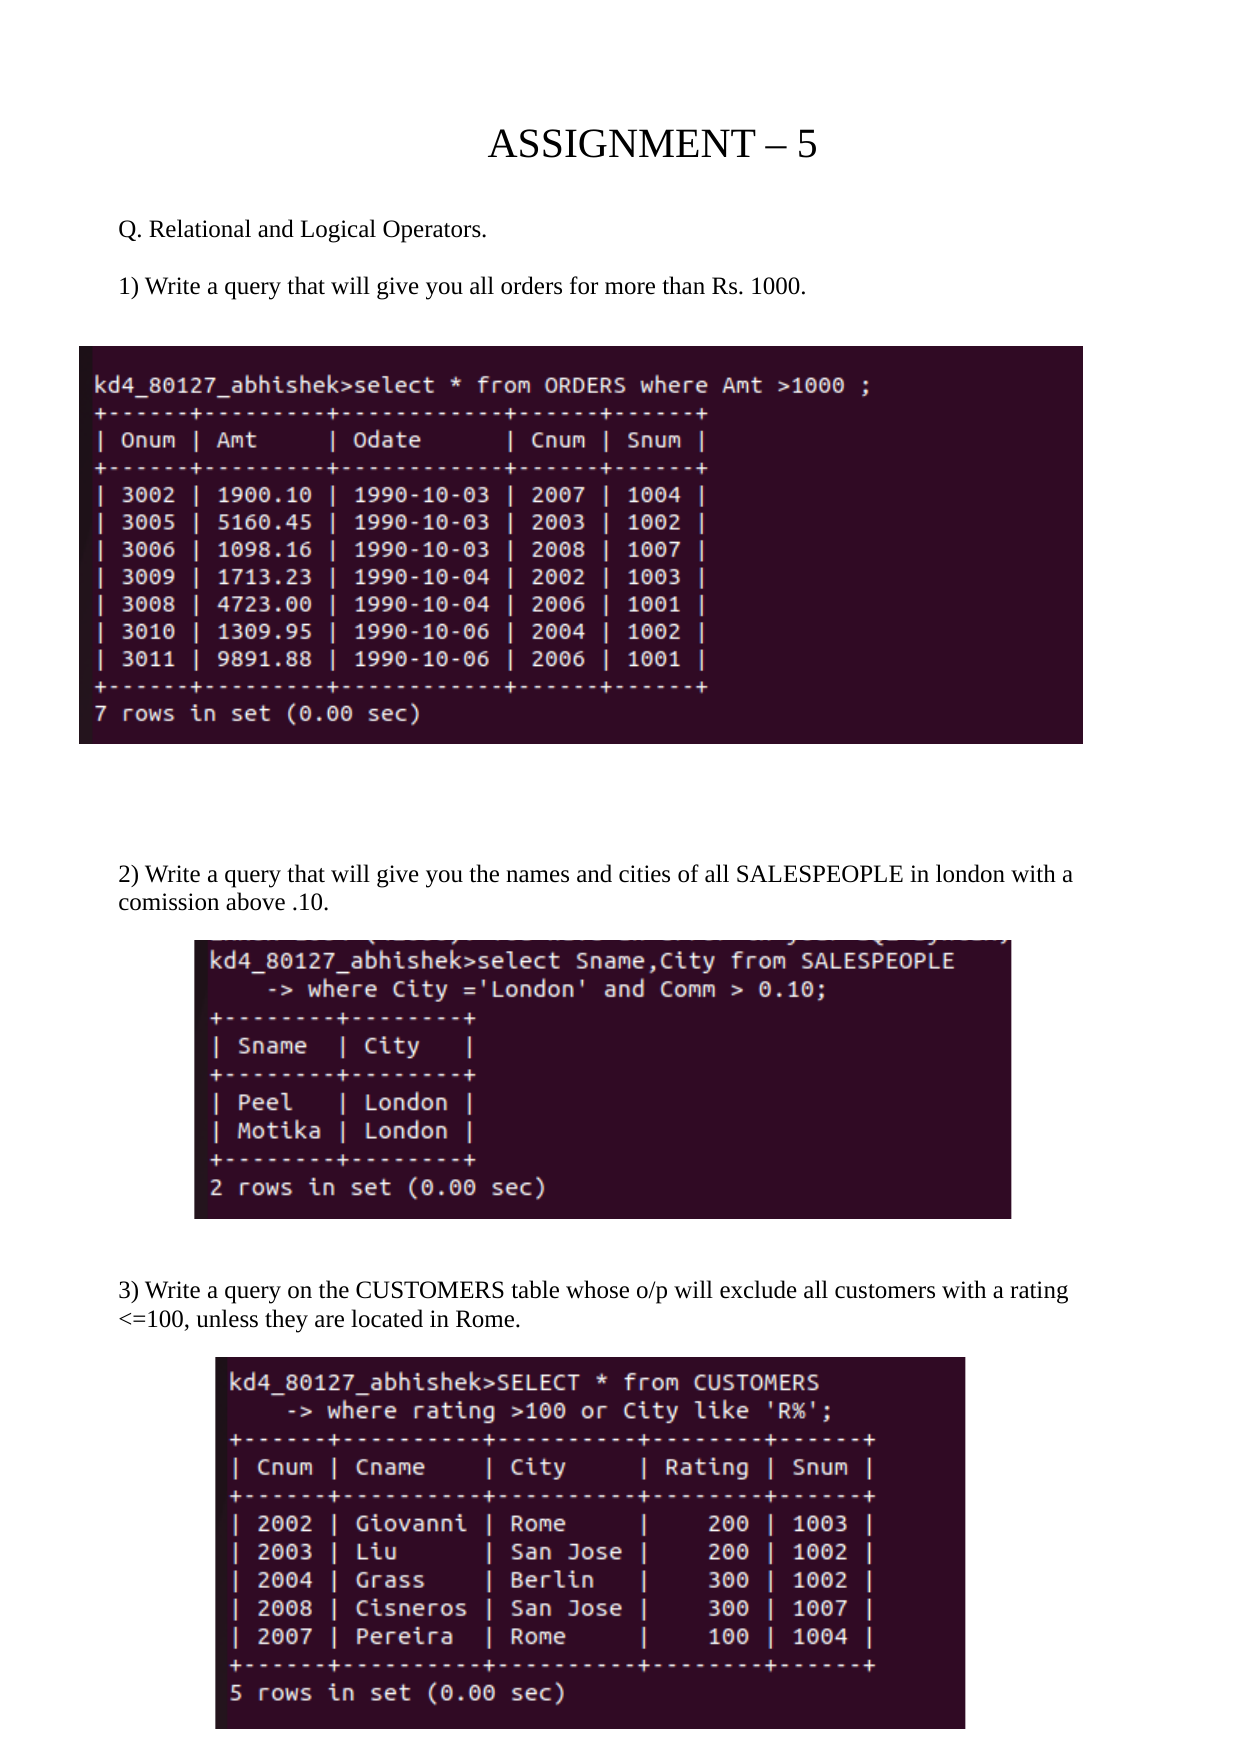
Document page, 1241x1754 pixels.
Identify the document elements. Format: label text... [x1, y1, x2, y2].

text 1) Write a query that will give you all orders for more than Rs. 1000. [118, 271, 1122, 300]
picture [194, 940, 1012, 1219]
picture [79, 346, 1083, 744]
picture [215, 1357, 966, 1729]
text Q. Relational and Logical Operators. [118, 214, 1122, 243]
text 3) Write a query on the CUSTOMERS table whose o/p will exclude all customers with a rating <=100, unless they are located in Rome. [118, 1276, 1122, 1333]
text 2) Write a query that will give you the names and cities of all SALESPEOPLE in london with a comission above .10. [118, 859, 1122, 916]
text ASSIGNMENT – 5 [118, 118, 1122, 166]
